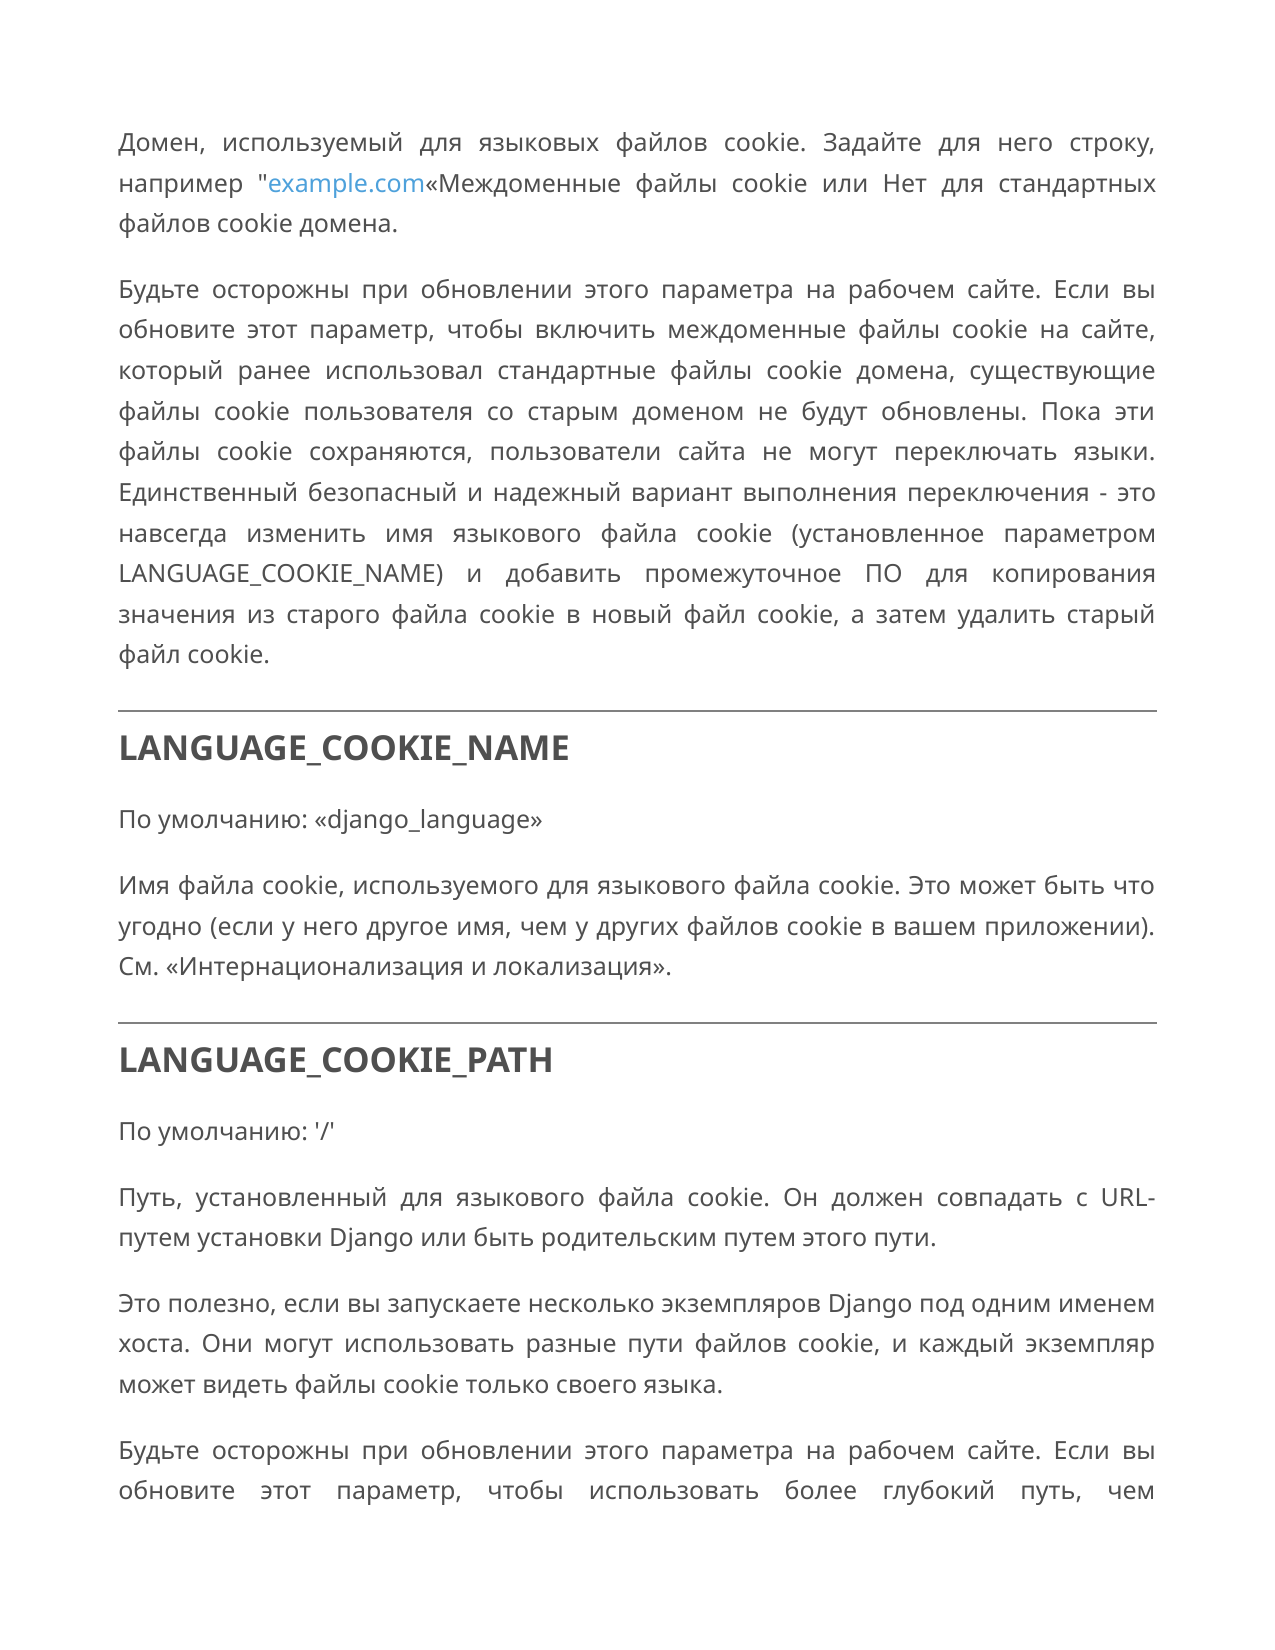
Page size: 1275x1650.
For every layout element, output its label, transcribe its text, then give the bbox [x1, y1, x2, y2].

text Домен, используемый для языковых файлов cookie. Задайте для него строку, например "example.com«Междоменные файлы cookie или Нет для стандартных файлов cookie домена. [118, 118, 1157, 240]
text Будьте осторожны при обновлении этого параметра на рабочем сайте. Если вы обновите этот параметр, чтобы включить междоменные файлы cookie на сайте, который ранее использовал стандартные файлы cookie домена, существующие файлы cookie пользователя со старым доменом не будут обновлены. Пока эти файлы cookie сохраняются, пользователи сайта не могут переключать языки. Единственный безопасный и надежный вариант выполнения переключения - это навсегда изменить имя языкового файла cookie (установленное параметром LANGUAGE_COOKIE_NAME) и добавить промежуточное ПО для копирования значения из старого файла cookie в новый файл cookie, а затем удалить старый файл cookie. [118, 265, 1157, 671]
text Имя файла cookie, используемого для языкового файла cookie. Это может быть что угодно (если у него другое имя, чем у других файлов cookie в вашем приложении). См. «Интернационализация и локализация». [118, 861, 1157, 983]
text Будьте осторожны при обновлении этого параметра на рабочем сайте. Если вы обновите этот параметр, чтобы использовать более глубокий путь, чем [118, 1426, 1157, 1507]
text Путь, установленный для языкового файла cookie. Он должен совпадать с URL-путем установки Django или быть родительским путем этого пути. [118, 1173, 1157, 1254]
text По умолчанию: '/' [118, 1107, 1157, 1148]
subtitle LANGUAGE_COOKIE_NAME [118, 723, 1157, 770]
text Это полезно, если вы запускаете несколько экземпляров Django под одним именем хоста. Они могут использовать разные пути файлов cookie, и каждый экземпляр может видеть файлы cookie только своего языка. [118, 1279, 1157, 1401]
subtitle LANGUAGE_COOKIE_PATH [118, 1035, 1157, 1082]
text По умолчанию: «django_language» [118, 795, 1157, 836]
